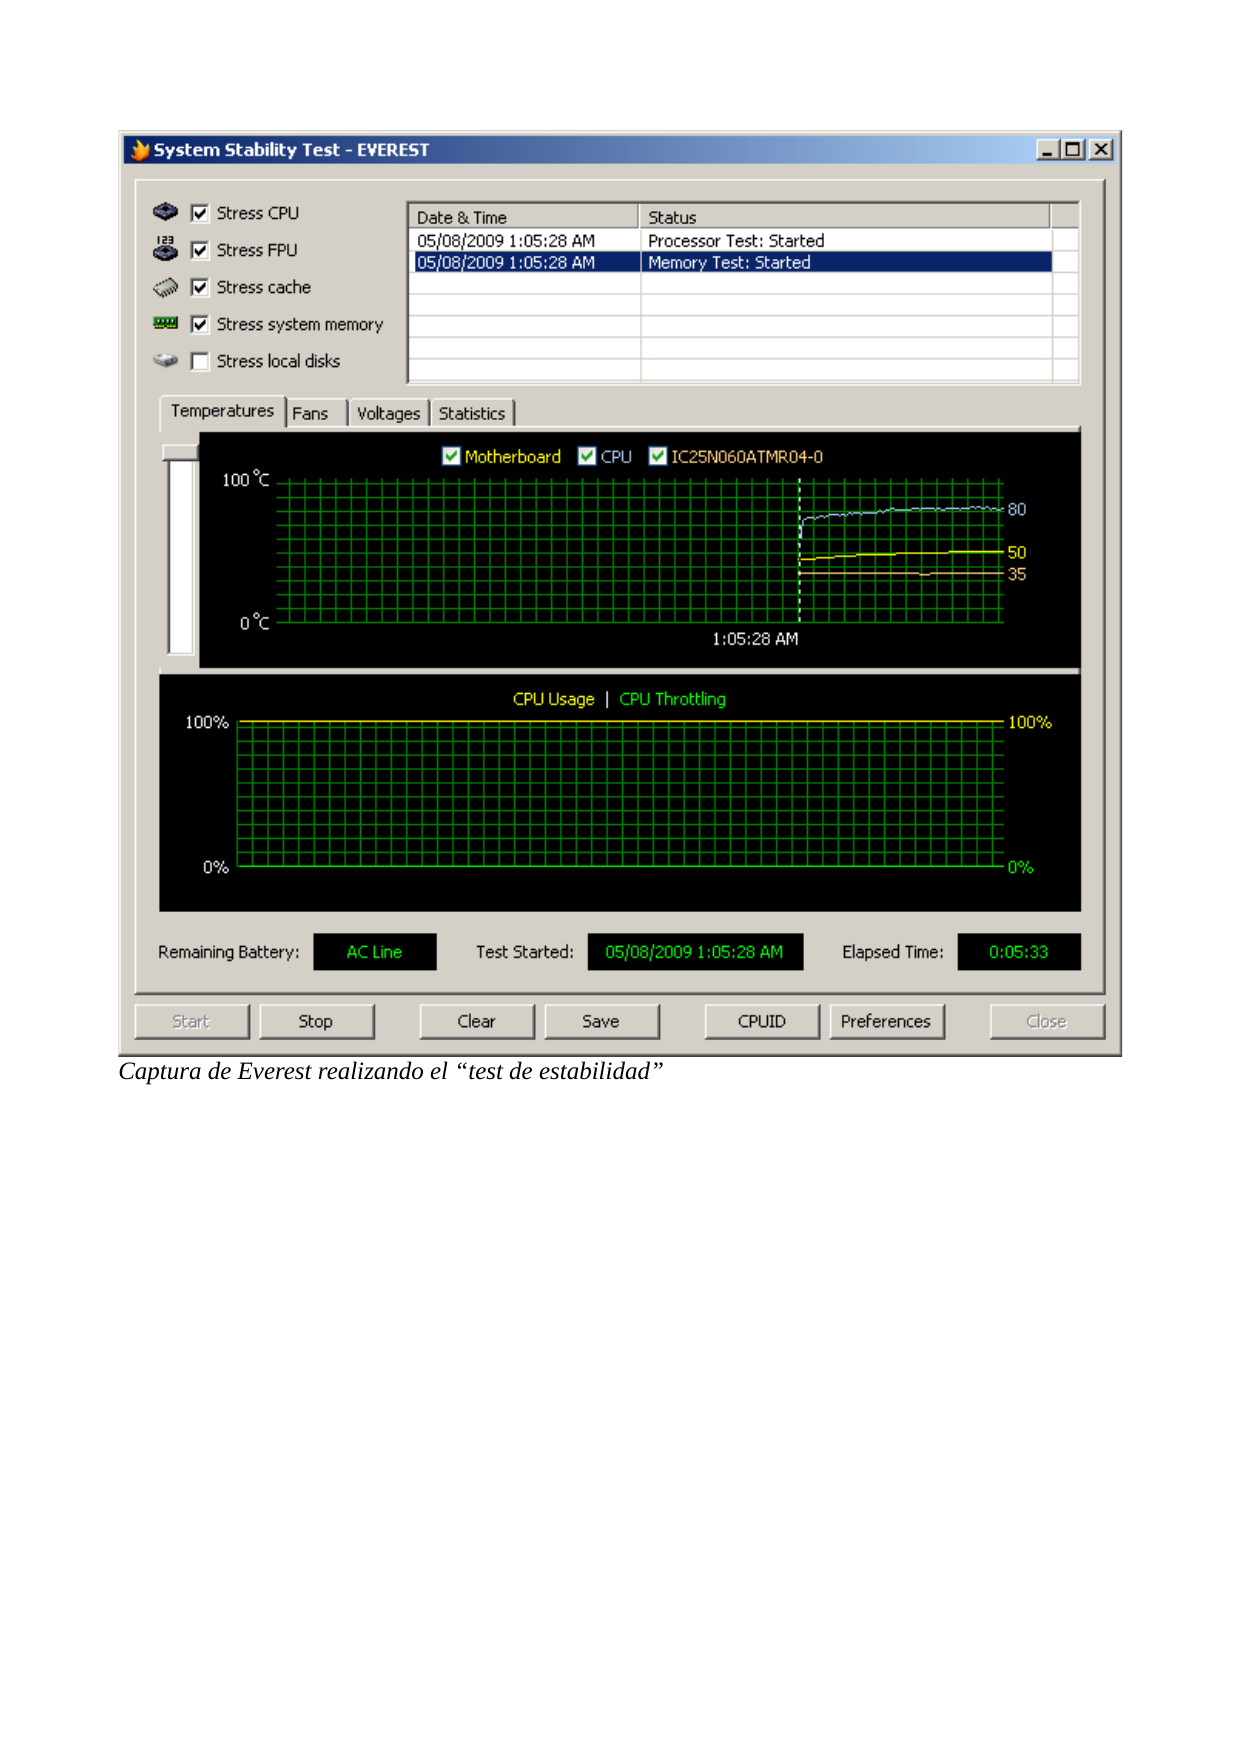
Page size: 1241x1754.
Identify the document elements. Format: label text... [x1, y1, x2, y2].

picture [118, 130, 1123, 1057]
text Captura de Everest realizando el “test de estabilidad” [118, 1057, 1122, 1085]
